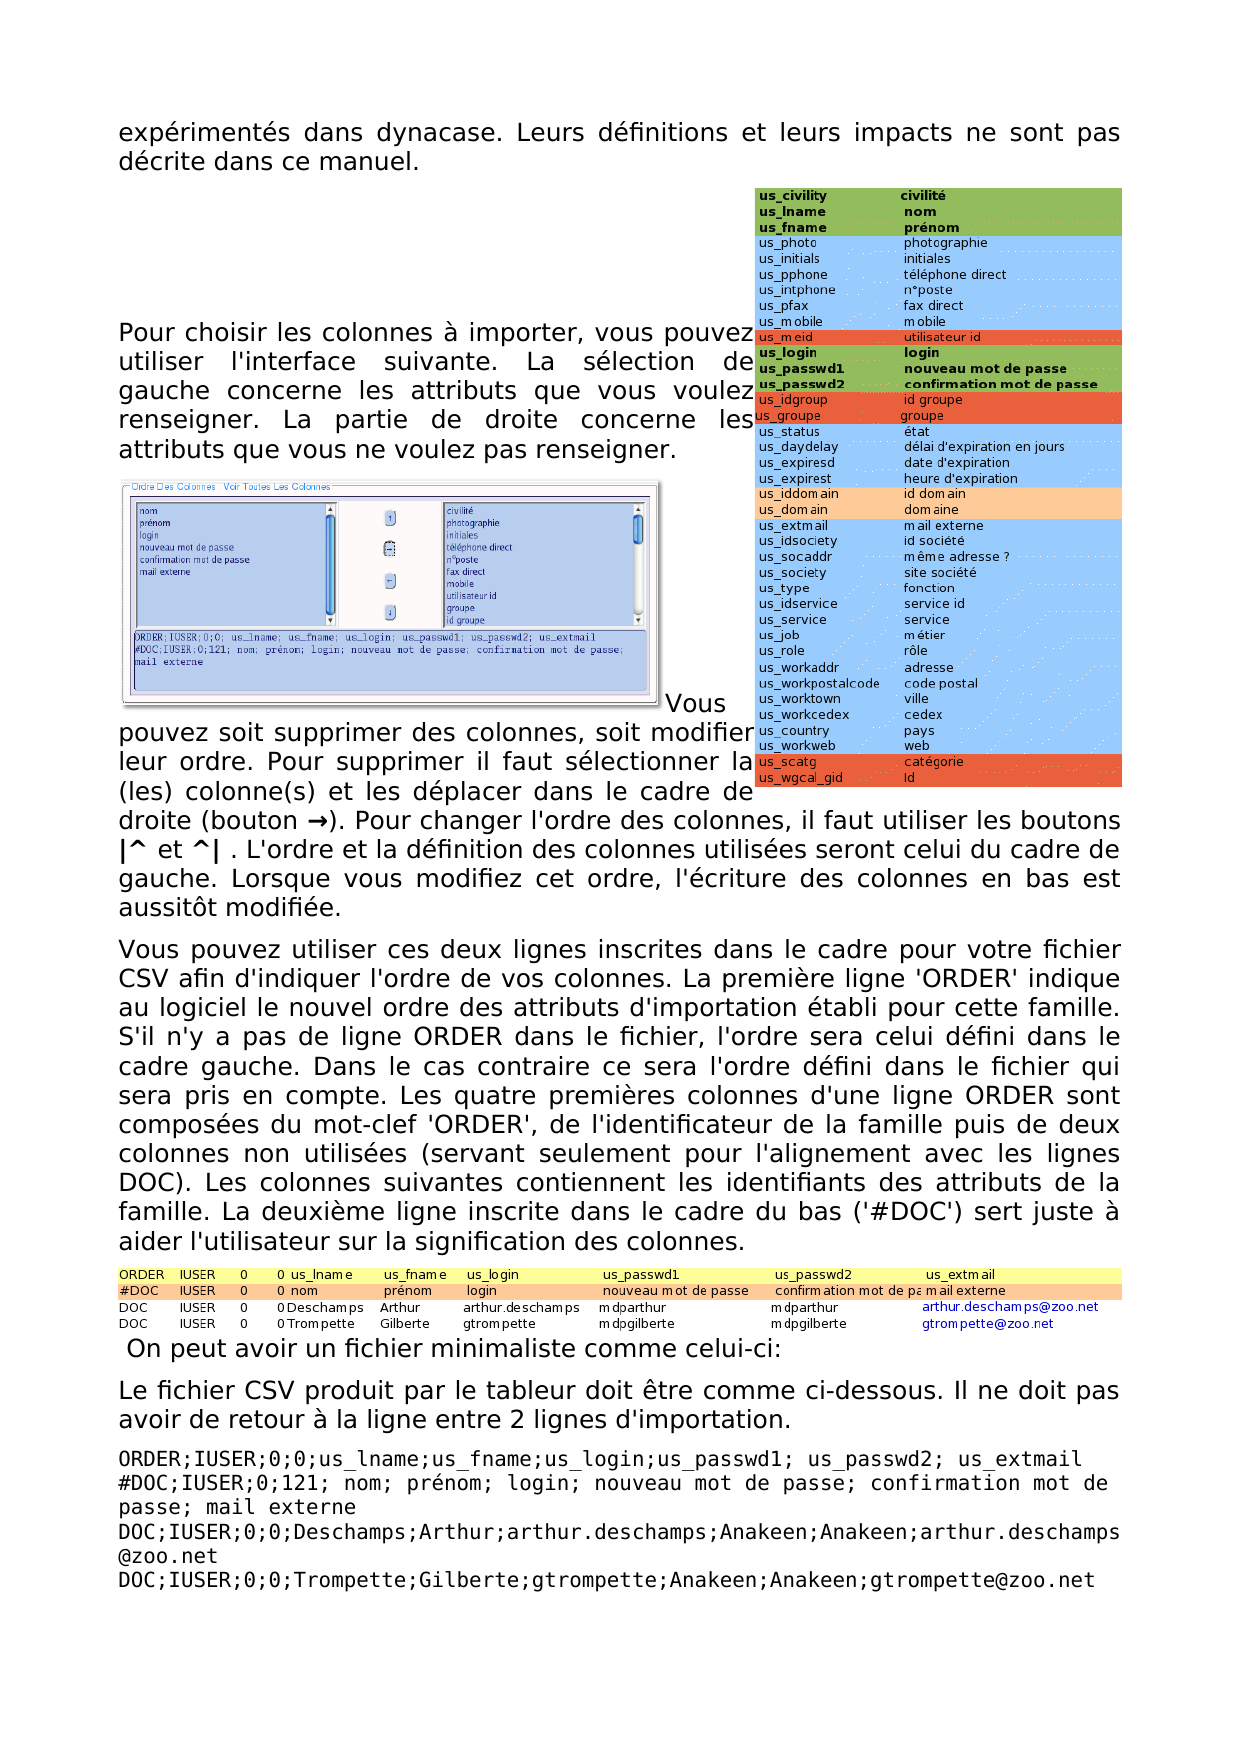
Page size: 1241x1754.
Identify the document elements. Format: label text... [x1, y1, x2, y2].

picture [754, 188, 1123, 788]
text Pour choisir les colonnes à importer, vous pouvez utiliser l'interface suivante. La sélection de gauche concerne les attributs que vous voulez renseigner. La partie de droite concerne les attributs que vous ne voulez pas renseigner. [118, 318, 754, 464]
text ORDER;IUSER;0;0;us_lname;us_fname;us_login;us_passwd1; us_passwd2; us_extmail #DOC;IUSER;0;121; nom; prénom; login; nouveau mot de passe; confirmation mot de passe; mail externe DOC;IUSER;0;0;Deschamps;Arthur;arthur.deschamps;Anakeen;Anakeen;arthur.deschamps@zoo.net DOC;IUSER;0;0;Trompette;Gilberte;gtrompette;Anakeen;Anakeen;gtrompette@zoo.net [118, 1447, 1122, 1617]
picture [118, 476, 665, 713]
text Le fichier CSV produit par le tableur doit être comme ci-dessous. Il ne doit pas avoir de retour à la ligne entre 2 lignes d'importation. [118, 1376, 1122, 1434]
text On peut avoir un fichier minimaliste comme celui-ci: [118, 1335, 1122, 1363]
text Vous pouvez utiliser ces deux lignes inscrites dans le cadre pour votre fichier CSV afin d'indiquer l'ordre de vos colonnes. La première ligne 'ORDER' indique au logiciel le nouvel ordre des attributs d'importation établi pour cette famille. S'il n'y a pas de ligne ORDER dans le fichier, l'ordre sera celui défini dans le cadre gauche. Dans le cas contraire ce sera l'ordre défini dans le fichier qui sera pris en compte. Les quatre premières colonnes d'une ligne ORDER sont composées du mot-clef 'ORDER', de l'identificateur de la famille puis de deux colonnes non utilisées (servant seulement pour l'alignement avec les lignes DOC). Les colonnes suivantes contiennent les identifiants des attributs de la famille. La deuxième ligne inscrite dans le cadre du bas ('#DOC') sert juste à aider l'utilisateur sur la signification des colonnes. [118, 935, 1122, 1256]
text Vous pouvez soit supprimer des colonnes, soit modifier leur ordre. Pour supprimer il faut sélectionner la (les) colonne(s) et les déplacer dans le cadre de droite (bouton →). Pour changer l'ordre des colonnes, il faut utiliser les boutons |^ et ^| . L'ordre et la définition des colonnes utilisées seront celui du cadre de gauche. Lorsque vous modifiez cet ordre, l'écriture des colonnes en bas est aussitôt modifiée. [118, 476, 1122, 922]
picture [118, 1268, 1123, 1335]
text expérimentés dans dynacase. Leurs définitions et leurs impacts ne sont pas décrite dans ce manuel. [118, 118, 1122, 176]
